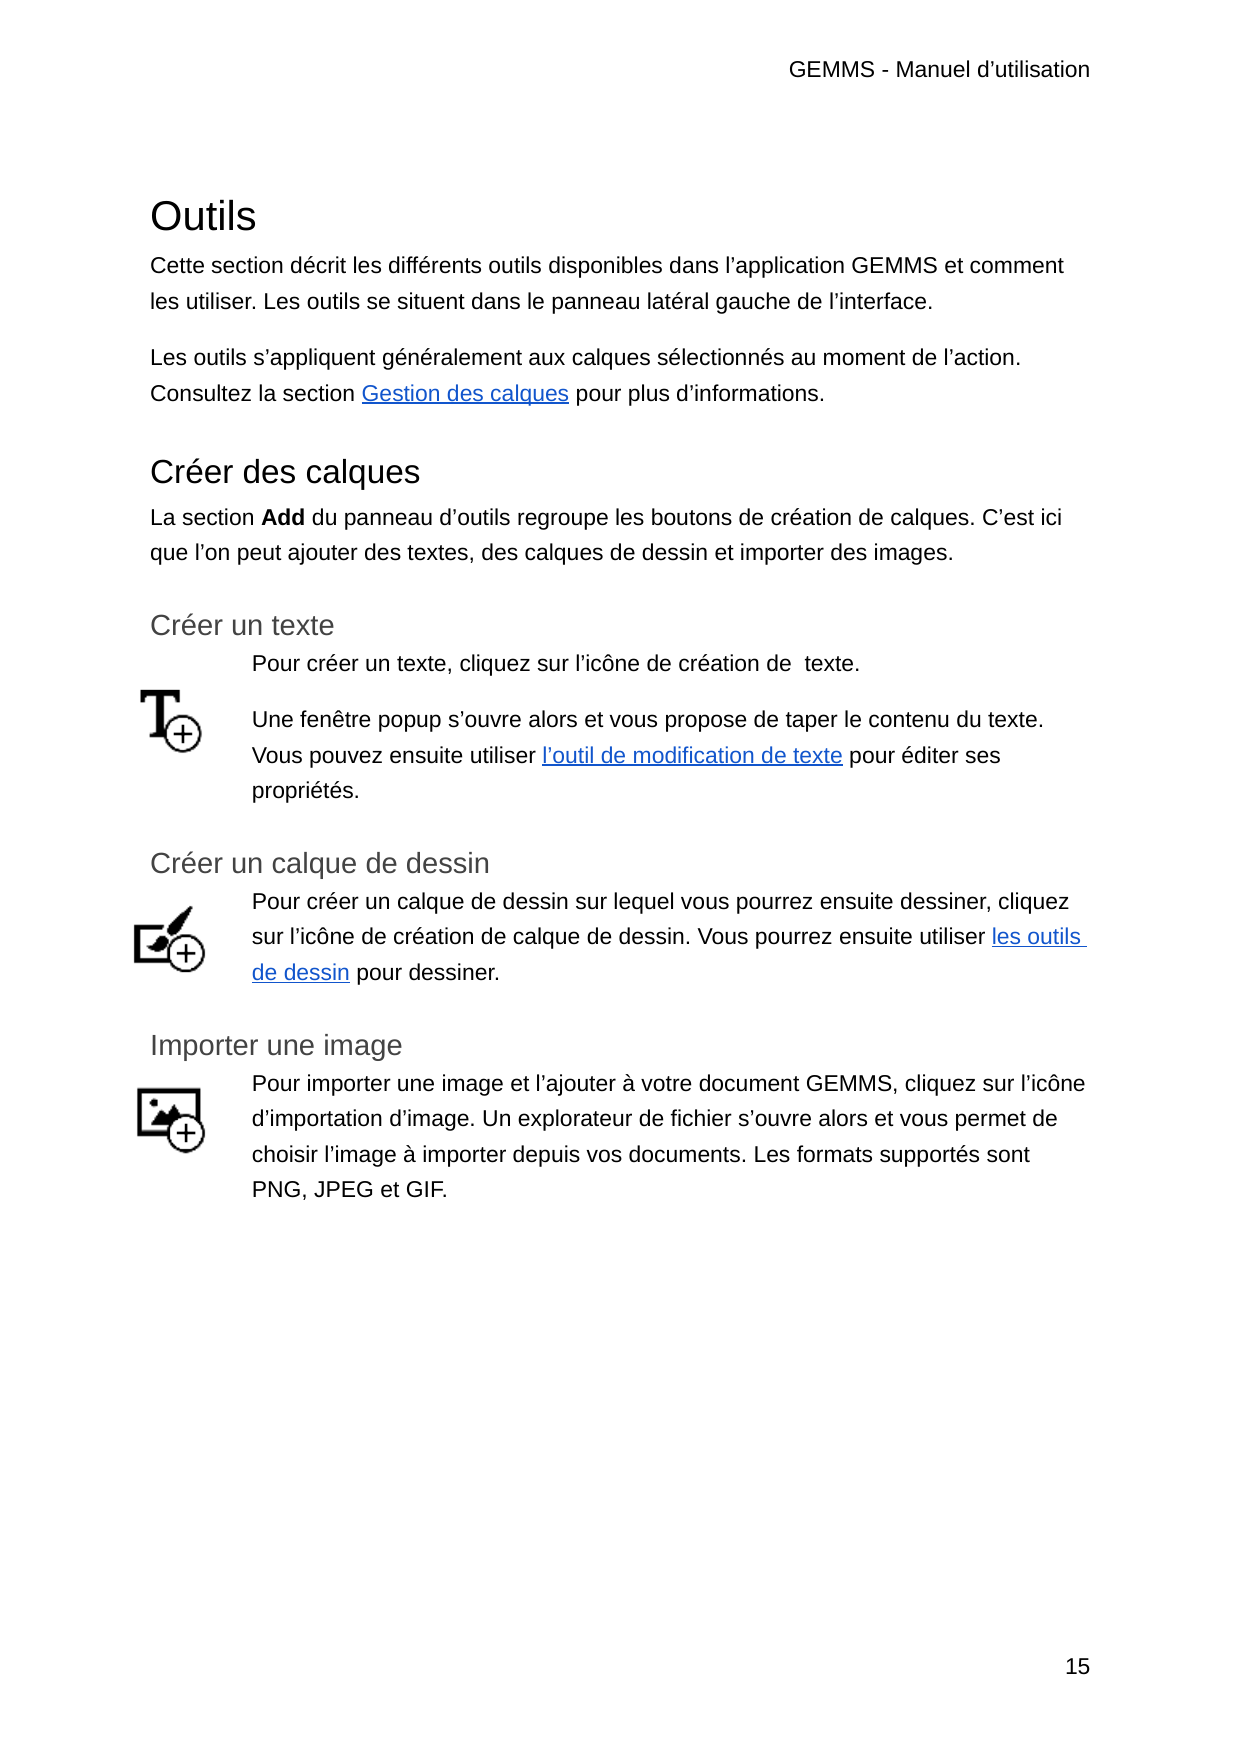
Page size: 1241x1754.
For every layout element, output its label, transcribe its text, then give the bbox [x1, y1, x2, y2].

subtitle Créer un texte [150, 608, 1090, 641]
subtitle Importer une image [150, 1028, 1090, 1061]
subtitle Outils [150, 192, 1090, 239]
text Pour créer un texte, cliquez sur l’icône de création de texte. [252, 650, 1090, 676]
text Pour créer un calque de dessin sur lequel vous pourrez ensuite dessiner, cliquez sur l’icône de création de calque de dessin. Vous pourrez ensuite utiliser les outils de dessin pour dessiner. [252, 888, 1090, 985]
picture [131, 903, 207, 979]
subtitle Créer un calque de dessin [150, 846, 1090, 879]
text Cette section décrit les différents outils disponibles dans l’application GEMMS et comment les utiliser. Les outils se situent dans le panneau latéral gauche de l’interface. [150, 252, 1090, 314]
text Les outils s’appliquent généralement aux calques sélectionnés au moment de l’action. Consultez la section Gestion des calques pour plus d’informations. [150, 344, 1090, 406]
picture [131, 1082, 207, 1157]
text Pour importer une image et l’ajouter à votre document GEMMS, cliquez sur l’icône d’importation d’image. Un explorateur de fichier s’ouvre alors et vous permet de choisir l’image à importer depuis vos documents. Les formats supportés sont PNG, JPEG et GIF. [252, 1069, 1090, 1202]
text La section Add du panneau d’outils regroupe les boutons de création de calques. C’est ici que l’on peut ajouter des textes, des calques de dessin et importer des images. [150, 503, 1090, 565]
subtitle Créer des calques [150, 452, 1090, 491]
text Une fenêtre popup s’ouvre alors et vous propose de taper le contenu du texte. Vous pouvez ensuite utiliser l’outil de modification de texte pour éditer ses propriétés. [252, 706, 1090, 803]
picture [131, 682, 207, 758]
